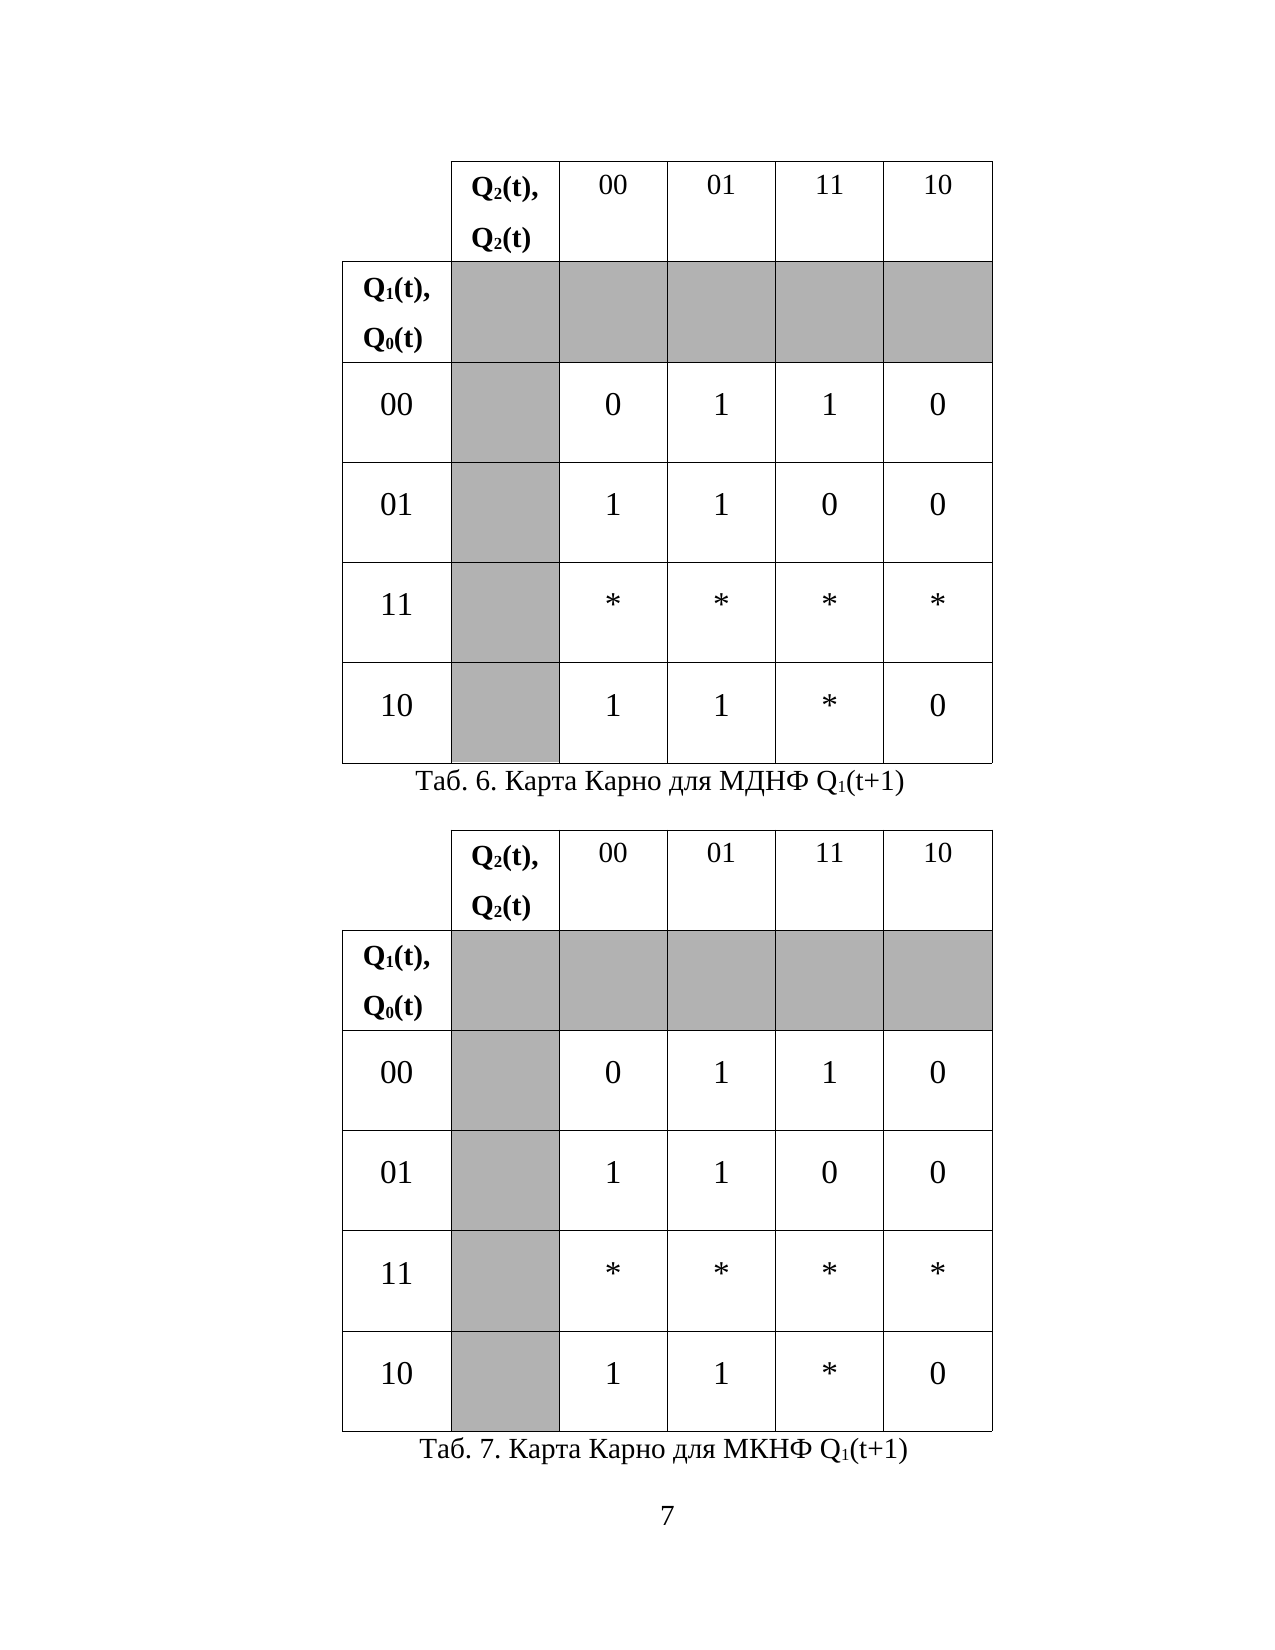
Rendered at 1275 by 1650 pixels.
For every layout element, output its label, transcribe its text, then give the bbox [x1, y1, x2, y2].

text Таб. 7. Карта Карно для МКНФ Q1(t+1) [148, 1431, 1186, 1464]
table_cell Q1(t), Q0(t) [343, 262, 451, 362]
text Таб. 6. Карта Карно для МДНФ Q1(t+1) [148, 763, 1186, 796]
table_cell 0 [560, 1031, 667, 1130]
table_cell * [560, 1231, 667, 1331]
table_header 10 [884, 831, 992, 930]
table_cell 0 [884, 463, 992, 562]
table_cell [452, 463, 559, 562]
table_cell * [668, 563, 775, 662]
table_cell [776, 262, 883, 362]
table_cell 00 [343, 1031, 451, 1130]
table_cell * [776, 563, 883, 662]
table_header 10 [884, 162, 992, 261]
table_cell [452, 931, 559, 1030]
table_cell * [560, 563, 667, 662]
table_cell 1 [560, 463, 667, 562]
table_cell 1 [560, 1131, 667, 1230]
table_cell [452, 1131, 559, 1230]
table_cell * [776, 663, 883, 762]
table_cell 10 [343, 663, 451, 762]
table_cell * [884, 1231, 992, 1331]
table_cell [668, 262, 775, 362]
table_cell 1 [776, 363, 883, 462]
table_cell [452, 363, 559, 462]
table_cell 10 [343, 1332, 451, 1431]
table_cell * [776, 1231, 883, 1331]
table_cell [668, 931, 775, 1030]
table_cell 0 [560, 363, 667, 462]
table_header [342, 830, 451, 930]
table_cell 1 [776, 1031, 883, 1130]
table_cell 01 [343, 1131, 451, 1230]
table_cell 0 [884, 1031, 992, 1130]
table_cell 00 [343, 363, 451, 462]
table_cell 1 [668, 1031, 775, 1130]
table_cell 01 [343, 463, 451, 562]
table_header 11 [776, 831, 883, 930]
table_header 01 [668, 162, 775, 261]
table_cell * [884, 563, 992, 662]
table_cell 1 [668, 1131, 775, 1230]
table_cell 0 [884, 663, 992, 762]
table_header [342, 161, 451, 261]
table_cell * [776, 1332, 883, 1431]
table_cell 0 [776, 463, 883, 562]
table_cell 1 [668, 1332, 775, 1431]
table_cell 0 [884, 1131, 992, 1230]
table_cell [452, 663, 559, 762]
table_cell [452, 1031, 559, 1130]
table_header Q2(t), Q2(t) [452, 831, 559, 930]
table_cell 11 [343, 563, 451, 662]
table_cell 11 [343, 1231, 451, 1331]
table_cell [560, 262, 667, 362]
table_cell [884, 931, 992, 1030]
table_cell [452, 262, 559, 362]
table_cell 1 [560, 663, 667, 762]
table_cell [884, 262, 992, 362]
table_cell [776, 931, 883, 1030]
table_header 00 [560, 831, 667, 930]
table_cell 0 [884, 1332, 992, 1431]
table_header Q2(t), Q2(t) [452, 162, 559, 261]
table_cell 0 [884, 363, 992, 462]
table_cell Q1(t), Q0(t) [343, 931, 451, 1030]
table_header 00 [560, 162, 667, 261]
table_cell [452, 563, 559, 662]
table_cell [560, 931, 667, 1030]
table_cell [452, 1231, 559, 1331]
table_header 01 [668, 831, 775, 930]
table_cell 1 [668, 363, 775, 462]
table_cell 1 [668, 663, 775, 762]
table_cell 1 [668, 463, 775, 562]
table_header 11 [776, 162, 883, 261]
table_cell [452, 1332, 559, 1431]
table_cell 1 [560, 1332, 667, 1431]
table_cell 0 [776, 1131, 883, 1230]
table_cell * [668, 1231, 775, 1331]
